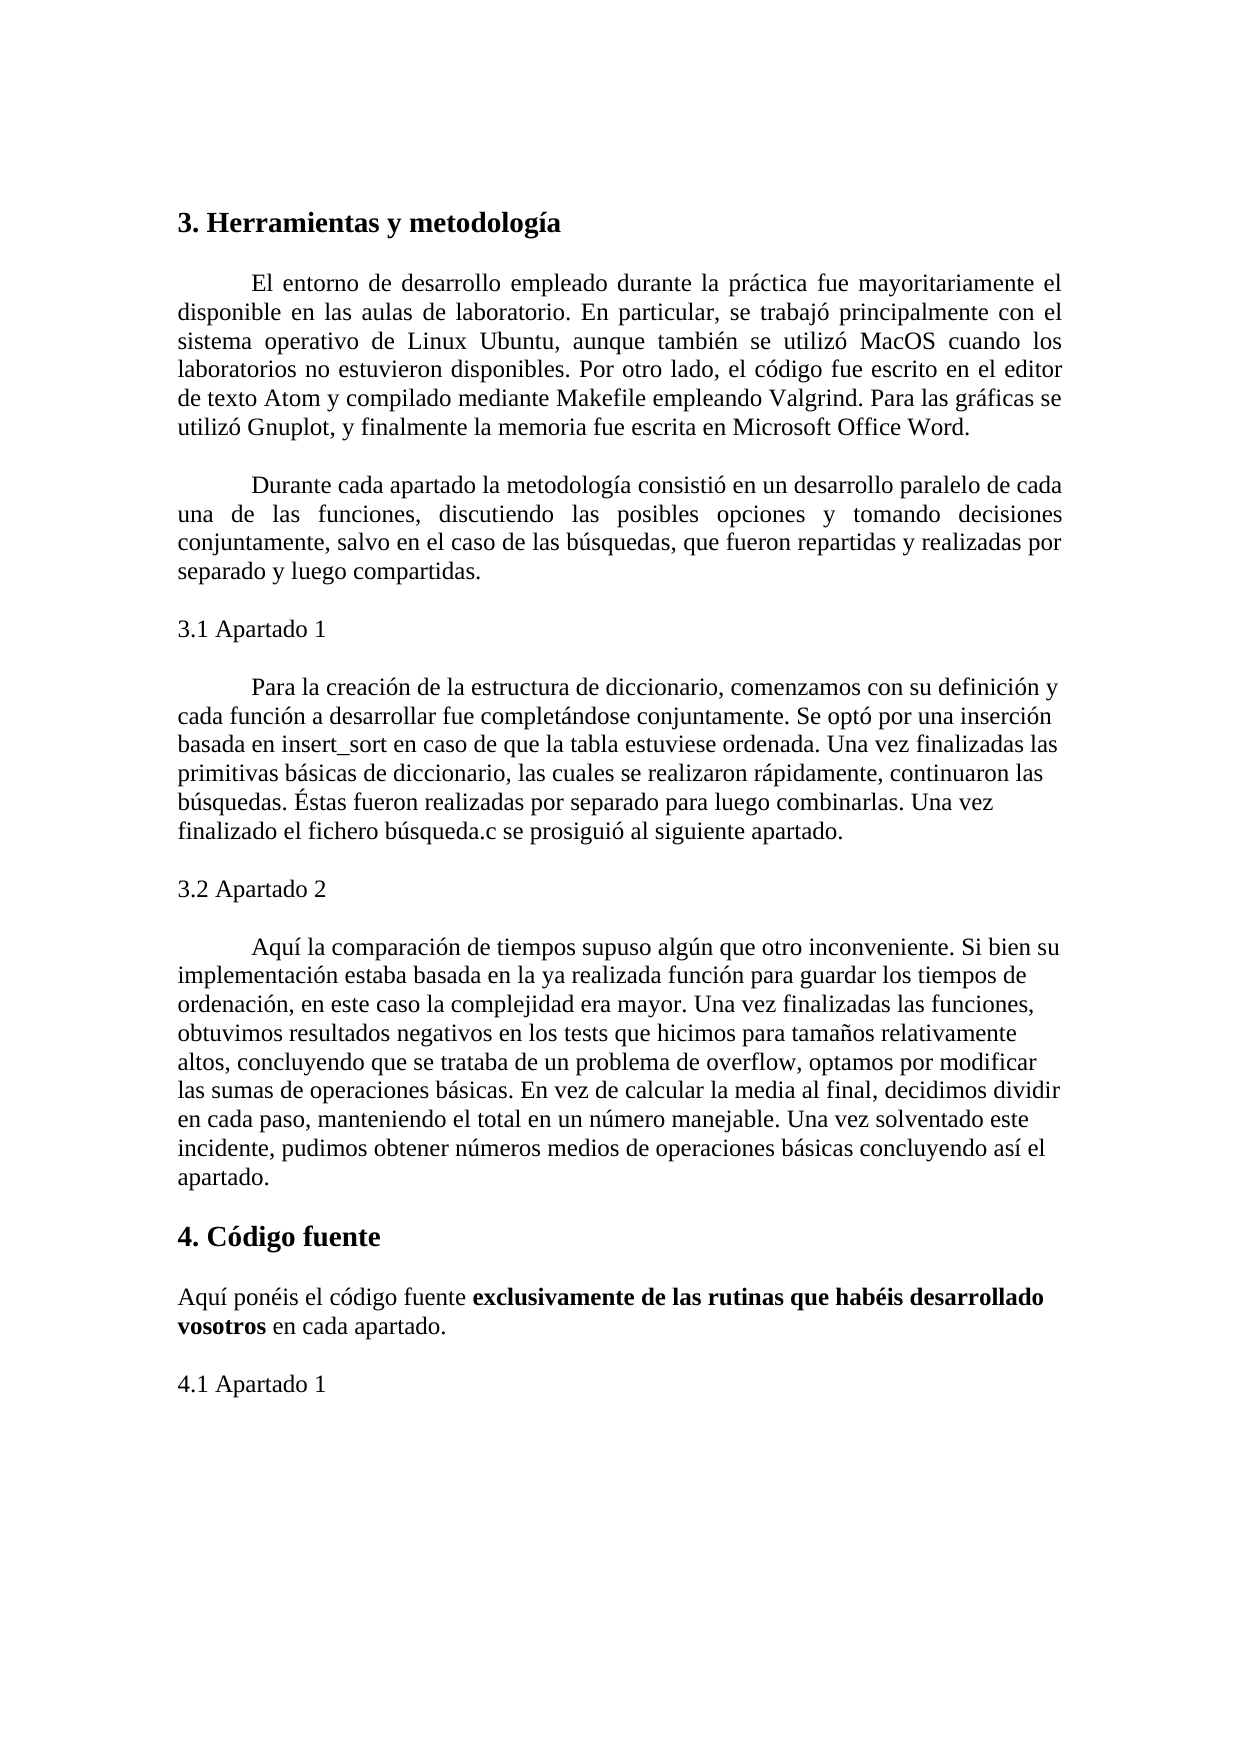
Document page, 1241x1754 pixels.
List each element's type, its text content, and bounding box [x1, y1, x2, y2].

text Aquí la comparación de tiempos supuso algún que otro inconveniente. Si bien su implementación estaba basada en la ya realizada función para guardar los tiempos de ordenación, en este caso la complejidad era mayor. Una vez finalizadas las funciones, obtuvimos resultados negativos en los tests que hicimos para tamaños relativamente altos, concluyendo que se trataba de un problema de overflow, optamos por modificar las sumas de operaciones básicas. En vez de calcular la media al final, decidimos dividir en cada paso, manteniendo el total en un número manejable. Una vez solventado este incidente, pudimos obtener números medios de operaciones básicas concluyendo así el apartado. [177, 932, 1063, 1190]
text Para la creación de la estructura de diccionario, comenzamos con su definición y cada función a desarrollar fue completándose conjuntamente. Se optó por una inserción basada en insert_sort en caso de que la tabla estuviese ordenada. Una vez finalizadas las primitivas básicas de diccionario, las cuales se realizaron rápidamente, continuaron las búsquedas. Éstas fueron realizadas por separado para luego combinarlas. Una vez finalizado el fichero búsqueda.c se prosiguió al siguiente apartado. [177, 672, 1063, 844]
text 4.1 Apartado 1 [177, 1369, 1063, 1398]
text Durante cada apartado la metodología consistió en un desarrollo paralelo de cada una de las funciones, discutiendo las posibles opciones y tomando decisiones conjuntamente, salvo en el caso de las búsquedas, que fueron repartidas y realizadas por separado y luego compartidas. [177, 470, 1063, 585]
text Aquí ponéis el código fuente exclusivamente de las rutinas que habéis desarrollado vosotros en cada apartado. [177, 1282, 1063, 1340]
text 3.1 Apartado 1 [177, 614, 1063, 643]
text 3. Herramientas y metodología [177, 206, 1063, 239]
text 3.2 Apartado 2 [177, 874, 1063, 902]
text El entorno de desarrollo empleado durante la práctica fue mayoritariamente el disponible en las aulas de laboratorio. En particular, se trabajó principalmente con el sistema operativo de Linux Ubuntu, aunque también se utilizó MacOS cuando los laboratorios no estuvieron disponibles. Por otro lado, el código fue escrito en el editor de texto Atom y compilado mediante Makefile empleando Valgrind. Para las gráficas se utilizó Gnuplot, y finalmente la memoria fue escrita en Microsoft Office Word. [177, 268, 1063, 441]
table_header [165, 1427, 1075, 1596]
text 4. Código fuente [177, 1219, 1063, 1253]
